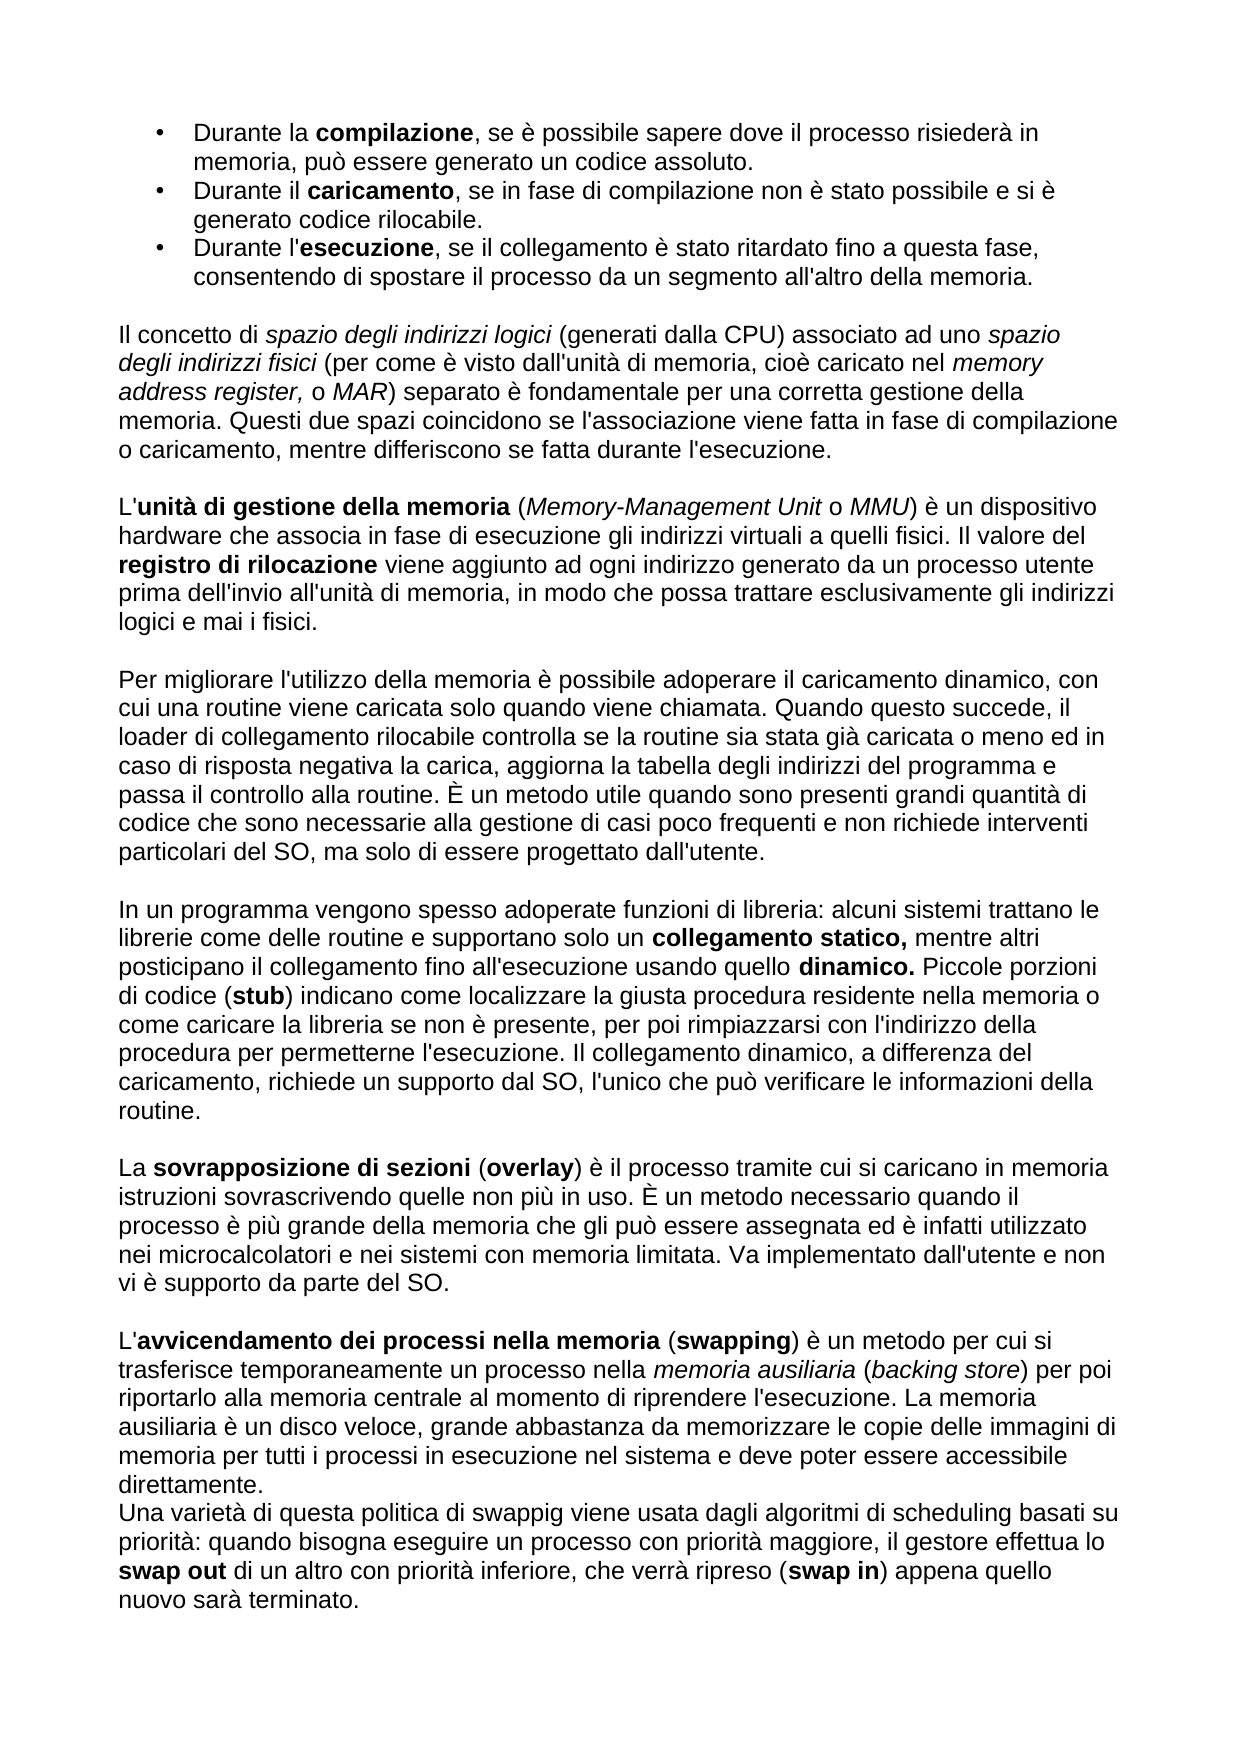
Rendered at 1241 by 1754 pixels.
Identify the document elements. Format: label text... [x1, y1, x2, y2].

text L'avvicendamento dei processi nella memoria (swapping) è un metodo per cui si trasferisce temporaneamente un processo nella memoria ausiliaria (backing store) per poi riportarlo alla memoria centrale al momento di riprendere l'esecuzione. La memoria ausiliaria è un disco veloce, grande abbastanza da memorizzare le copie delle immagini di memoria per tutti i processi in esecuzione nel sistema e deve poter essere accessibile direttamente. [118, 1326, 1122, 1498]
list Durante l'esecuzione, se il collegamento è stato ritardato fino a questa fase, consentendo di spostare il processo da un segmento all'altro della memoria. [156, 233, 1122, 291]
list Durante la compilazione, se è possibile sapere dove il processo risiederà in memoria, può essere generato un codice assoluto. [156, 118, 1122, 176]
text Il concetto di spazio degli indirizzi logici (generati dalla CPU) associato ad uno spazio degli indirizzi fisici (per come è visto dall'unità di memoria, cioè caricato nel memory address register, o MAR) separato è fondamentale per una corretta gestione della memoria. Questi due spazi coincidono se l'associazione viene fatta in fase di compilazione o caricamento, mentre differiscono se fatta durante l'esecuzione. [118, 320, 1122, 463]
text La sovrapposizione di sezioni (overlay) è il processo tramite cui si caricano in memoria istruzioni sovrascrivendo quelle non più in uso. È un metodo necessario quando il processo è più grande della memoria che gli può essere assegnata ed è infatti utilizzato nei microcalcolatori e nei sistemi con memoria limitata. Va implementato dall'utente e non vi è supporto da parte del SO. [118, 1153, 1122, 1297]
list Durante il caricamento, se in fase di compilazione non è stato possibile e si è generato codice rilocabile. [156, 176, 1122, 233]
text Per migliorare l'utilizzo della memoria è possibile adoperare il caricamento dinamico, con cui una routine viene caricata solo quando viene chiamata. Quando questo succede, il loader di collegamento rilocabile controlla se la routine sia stata già caricata o meno ed in caso di risposta negativa la carica, aggiorna la tabella degli indirizzi del programma e passa il controllo alla routine. È un metodo utile quando sono presenti grandi quantità di codice che sono necessarie alla gestione di casi poco frequenti e non richiede interventi particolari del SO, ma solo di essere progettato dall'utente. [118, 665, 1122, 866]
text L'unità di gestione della memoria (Memory-Management Unit o MMU) è un dispositivo hardware che associa in fase di esecuzione gli indirizzi virtuali a quelli fisici. Il valore del registro di rilocazione viene aggiunto ad ogni indirizzo generato da un processo utente prima dell'invio all'unità di memoria, in modo che possa trattare esclusivamente gli indirizzi logici e mai i fisici. [118, 492, 1122, 636]
text In un programma vengono spesso adoperate funzioni di libreria: alcuni sistemi trattano le librerie come delle routine e supportano solo un collegamento statico, mentre altri posticipano il collegamento fino all'esecuzione usando quello dinamico. Piccole porzioni di codice (stub) indicano come localizzare la giusta procedura residente nella memoria o come caricare la libreria se non è presente, per poi rimpiazzarsi con l'indirizzo della procedura per permetterne l'esecuzione. Il collegamento dinamico, a differenza del caricamento, richiede un supporto dal SO, l'unico che può verificare le informazioni della routine. [118, 895, 1122, 1125]
text Una varietà di questa politica di swappig viene usata dagli algoritmi di scheduling basati su priorità: quando bisogna eseguire un processo con priorità maggiore, il gestore effettua lo swap out di un altro con priorità inferiore, che verrà ripreso (swap in) appena quello nuovo sarà terminato. [118, 1498, 1122, 1613]
